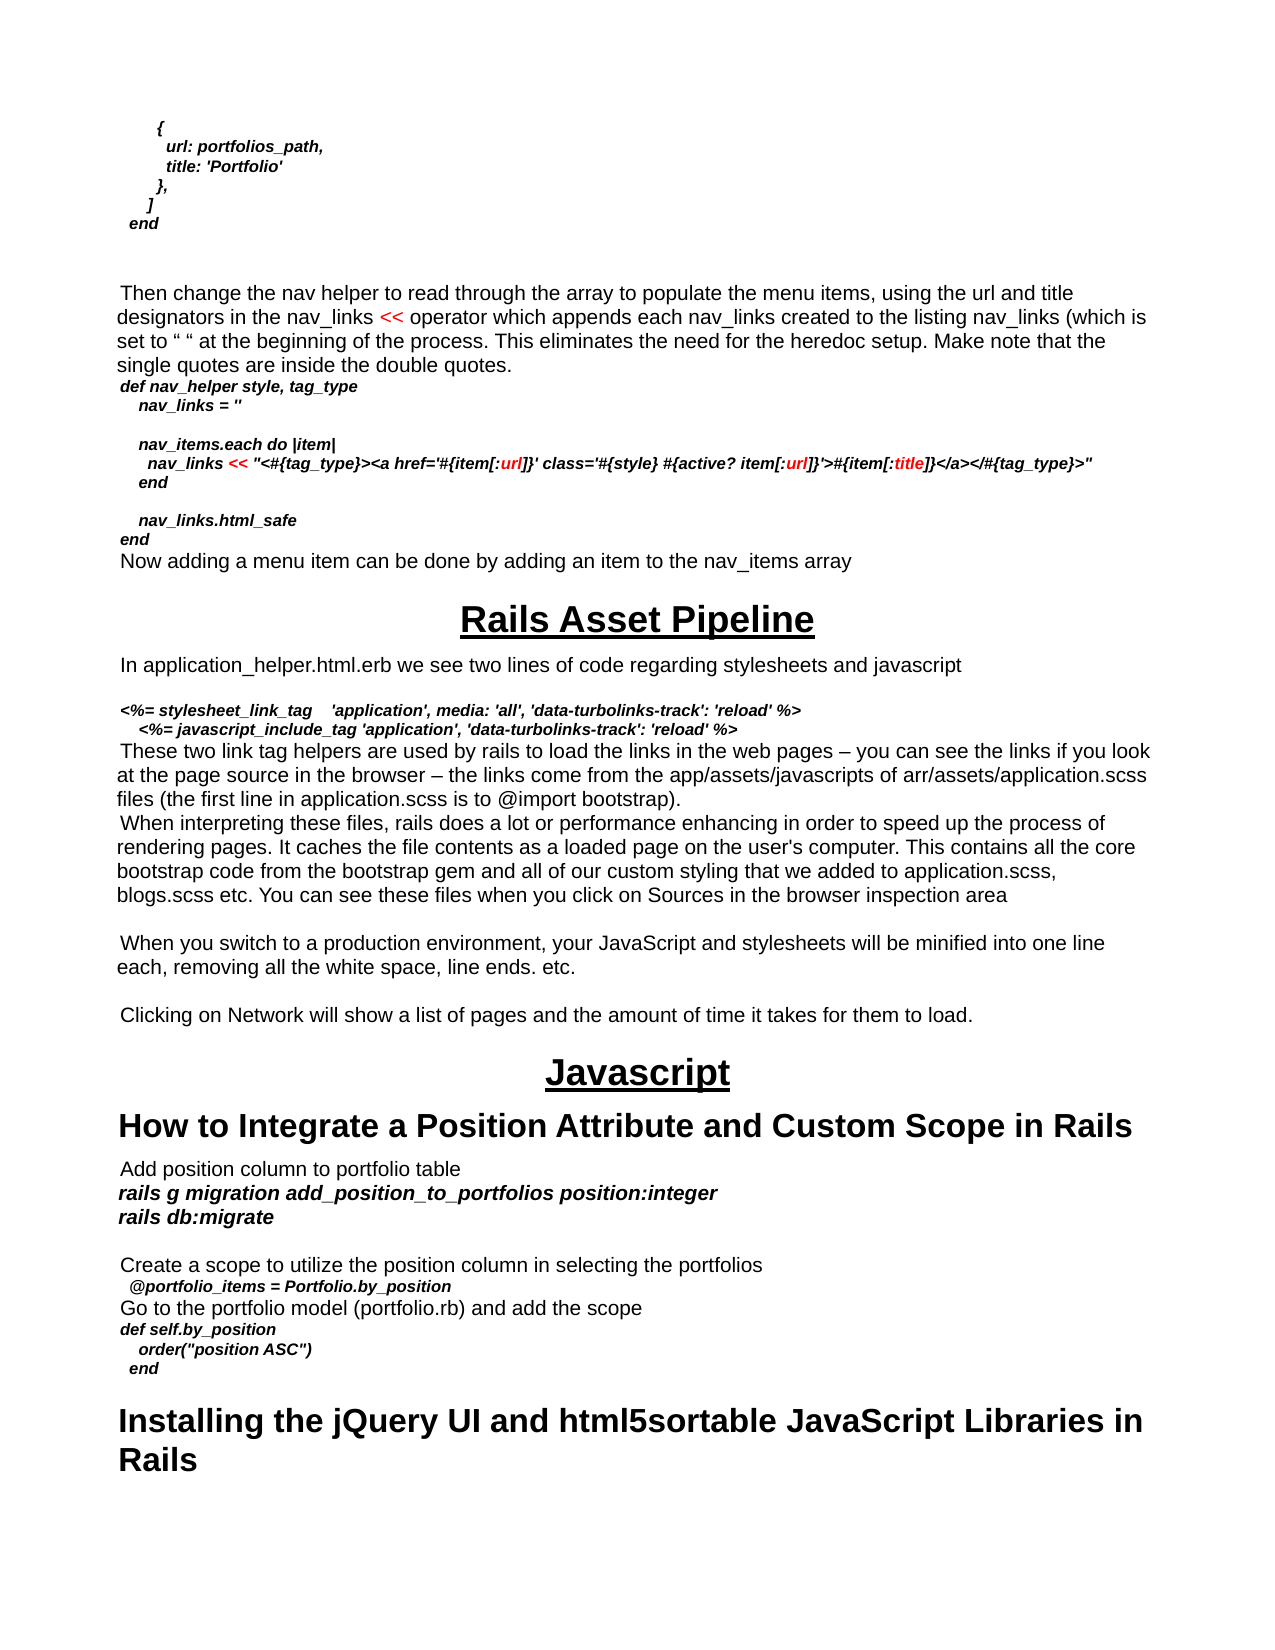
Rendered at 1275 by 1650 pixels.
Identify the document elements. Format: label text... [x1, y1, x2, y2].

text { [117, 118, 1157, 137]
text In application_helper.html.erb we see two lines of code regarding stylesheets and javascript [117, 653, 1157, 677]
text nav_links = '' [117, 396, 1157, 415]
text rails g migration add_position_to_portfolios position:integer [118, 1181, 1157, 1205]
text When you switch to a production environment, your JavaScript and stylesheets will be minified into one line each, removing all the white space, line ends. etc. [117, 931, 1157, 979]
text def nav_helper style, tag_type [117, 377, 1157, 396]
text Then change the nav helper to read through the array to populate the menu items, using the url and title designators in the nav_links << operator which appends each nav_links created to the listing nav_links (which is set to “ “ at the beginning of the process. This eliminates the need for the heredoc setup. Make note that the single quotes are inside the double quotes. [117, 281, 1157, 377]
text When interpreting these files, rails does a lot or performance enhancing in order to speed up the process of rendering pages. It caches the file contents as a loaded page on the user's computer. This contains all the core bootstrap code from the bootstrap gem and all of our custom styling that we added to application.scss, blogs.scss etc. You can see these files when you click on Sources in the browser inspection area [117, 811, 1157, 907]
text Now adding a menu item can be done by adding an item to the nav_items array [117, 549, 1157, 573]
text end [117, 530, 1157, 549]
text These two link tag helpers are used by rails to load the links in the web pages – you can see the links if you look at the page source in the browser – the links come from the app/assets/javascripts of arr/assets/application.scss files (the first line in application.scss is to @import bootstrap). [117, 739, 1157, 811]
text rails db:migrate [118, 1205, 1157, 1229]
text ] [117, 195, 1157, 214]
text nav_items.each do |item| [117, 434, 1157, 453]
text <%= stylesheet_link_tag 'application', media: 'all', 'data-turbolinks-track': 'reload' %> [117, 701, 1157, 720]
text end [117, 214, 1157, 233]
text <%= javascript_include_tag 'application', 'data-turbolinks-track': 'reload' %> [117, 720, 1157, 739]
text url: portfolios_path, [117, 137, 1157, 156]
text title: 'Portfolio' [117, 156, 1157, 176]
text def self.by_position [117, 1320, 1157, 1339]
text nav_links << "<#{tag_type}><a href='#{item[:url]}' class='#{style} #{active? item[:url]}'>#{item[:title]}</a></#{tag_type}>" [117, 453, 1157, 473]
text Add position column to portfolio table [117, 1157, 1157, 1181]
subtitle Javascript [118, 1051, 1157, 1094]
text Go to the portfolio model (portfolio.rb) and add the scope [117, 1296, 1157, 1320]
text nav_links.html_safe [117, 511, 1157, 530]
text }, [117, 176, 1157, 195]
subtitle How to Integrate a Position Attribute and Custom Scope in Rails [118, 1106, 1157, 1145]
text order("position ASC") [117, 1339, 1157, 1358]
subtitle Installing the jQuery UI and html5sortable JavaScript Libraries in Rails [118, 1402, 1157, 1478]
text @portfolio_items = Portfolio.by_position [117, 1277, 1157, 1296]
text Create a scope to utilize the position column in selecting the portfolios [117, 1253, 1157, 1277]
subtitle Rails Asset Pipeline [118, 597, 1157, 640]
text end [117, 473, 1157, 492]
text end [117, 1358, 1157, 1378]
text Clicking on Network will show a list of pages and the amount of time it takes for them to load. [117, 1003, 1157, 1027]
